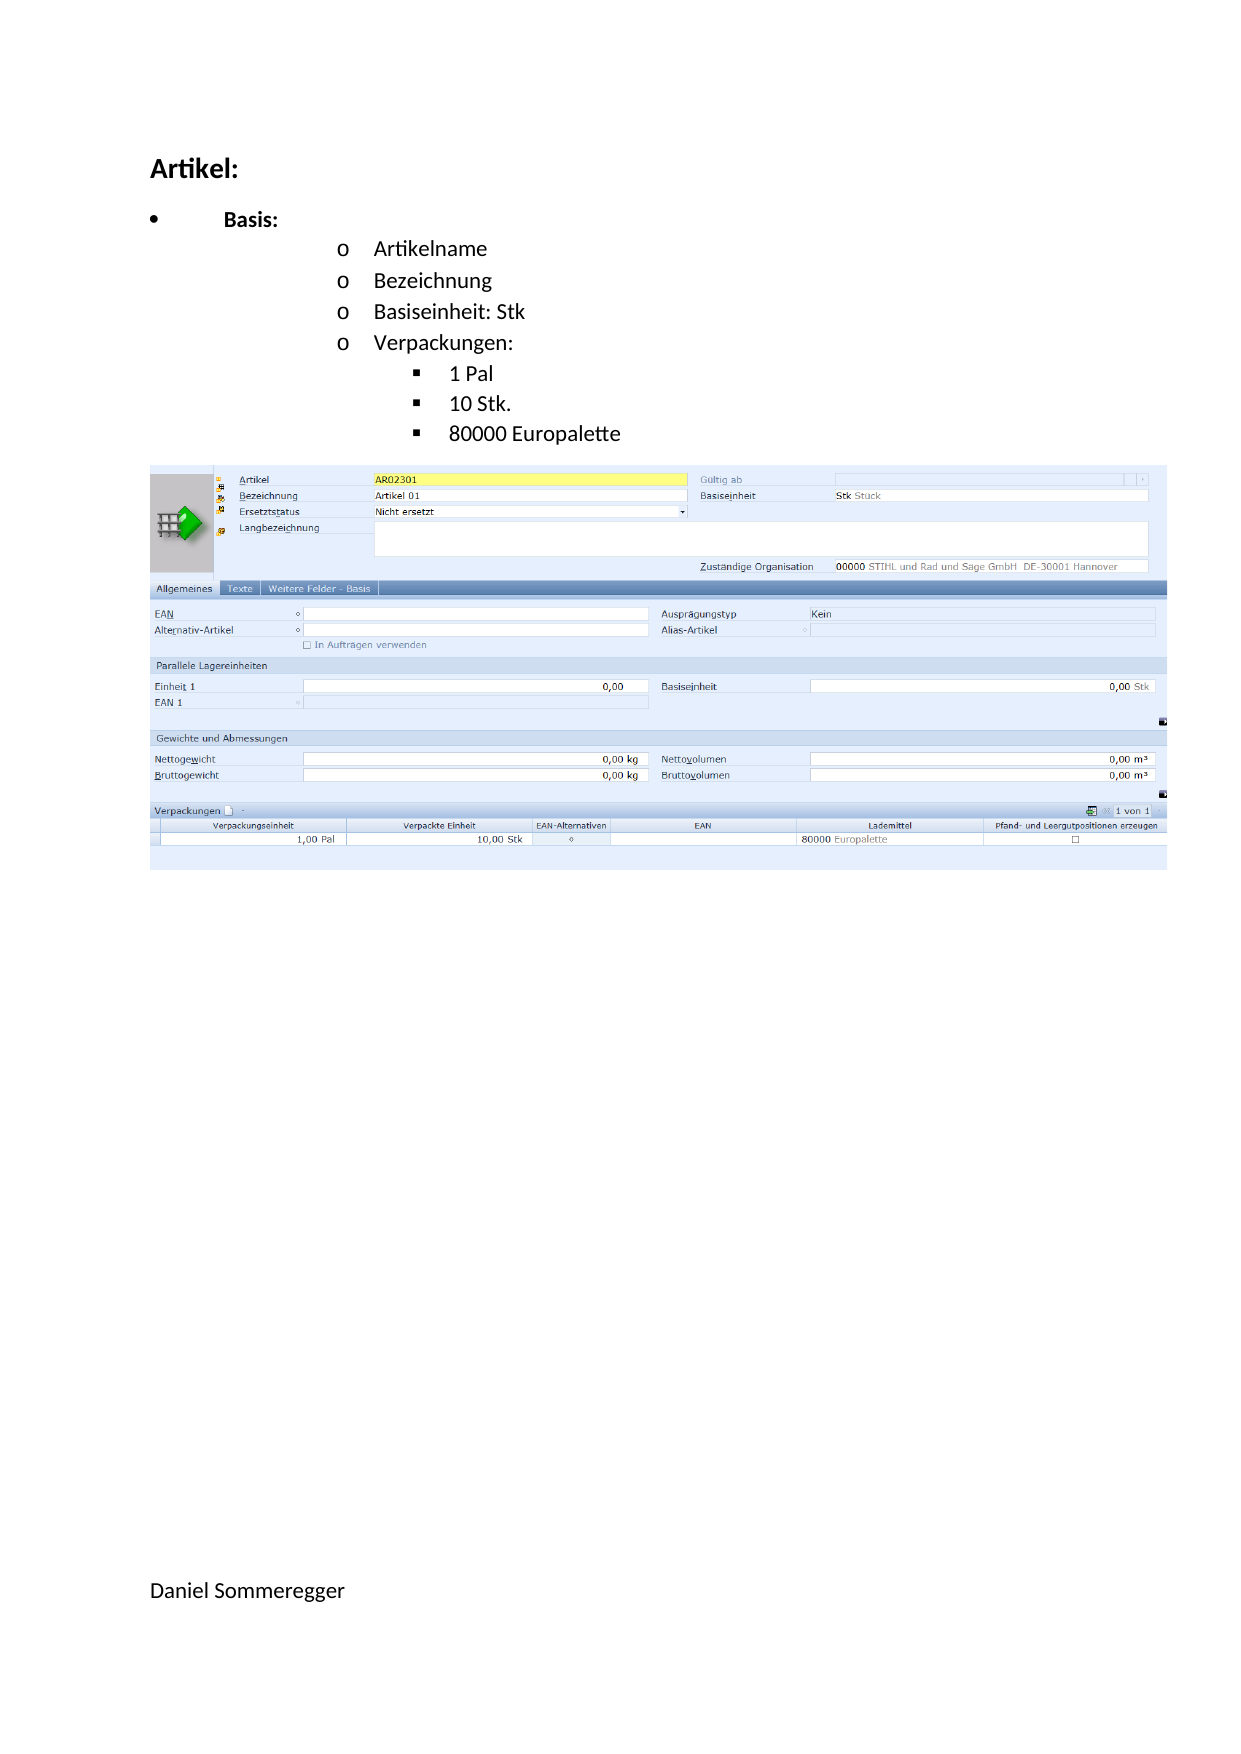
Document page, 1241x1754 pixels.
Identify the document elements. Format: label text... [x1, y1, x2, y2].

list 1 Pal [411, 359, 1090, 387]
picture [150, 465, 1168, 870]
text Artikel: [150, 150, 1090, 186]
list 10 Stk. [411, 389, 1090, 417]
list Artikelname [336, 234, 1090, 264]
list Basis: [150, 205, 1090, 233]
list Basiseinheit: Stk [336, 297, 1090, 326]
list 80000 Europalette [411, 419, 1090, 447]
list Verpackungen: [336, 328, 1090, 357]
list Bezeichnung [336, 266, 1090, 295]
